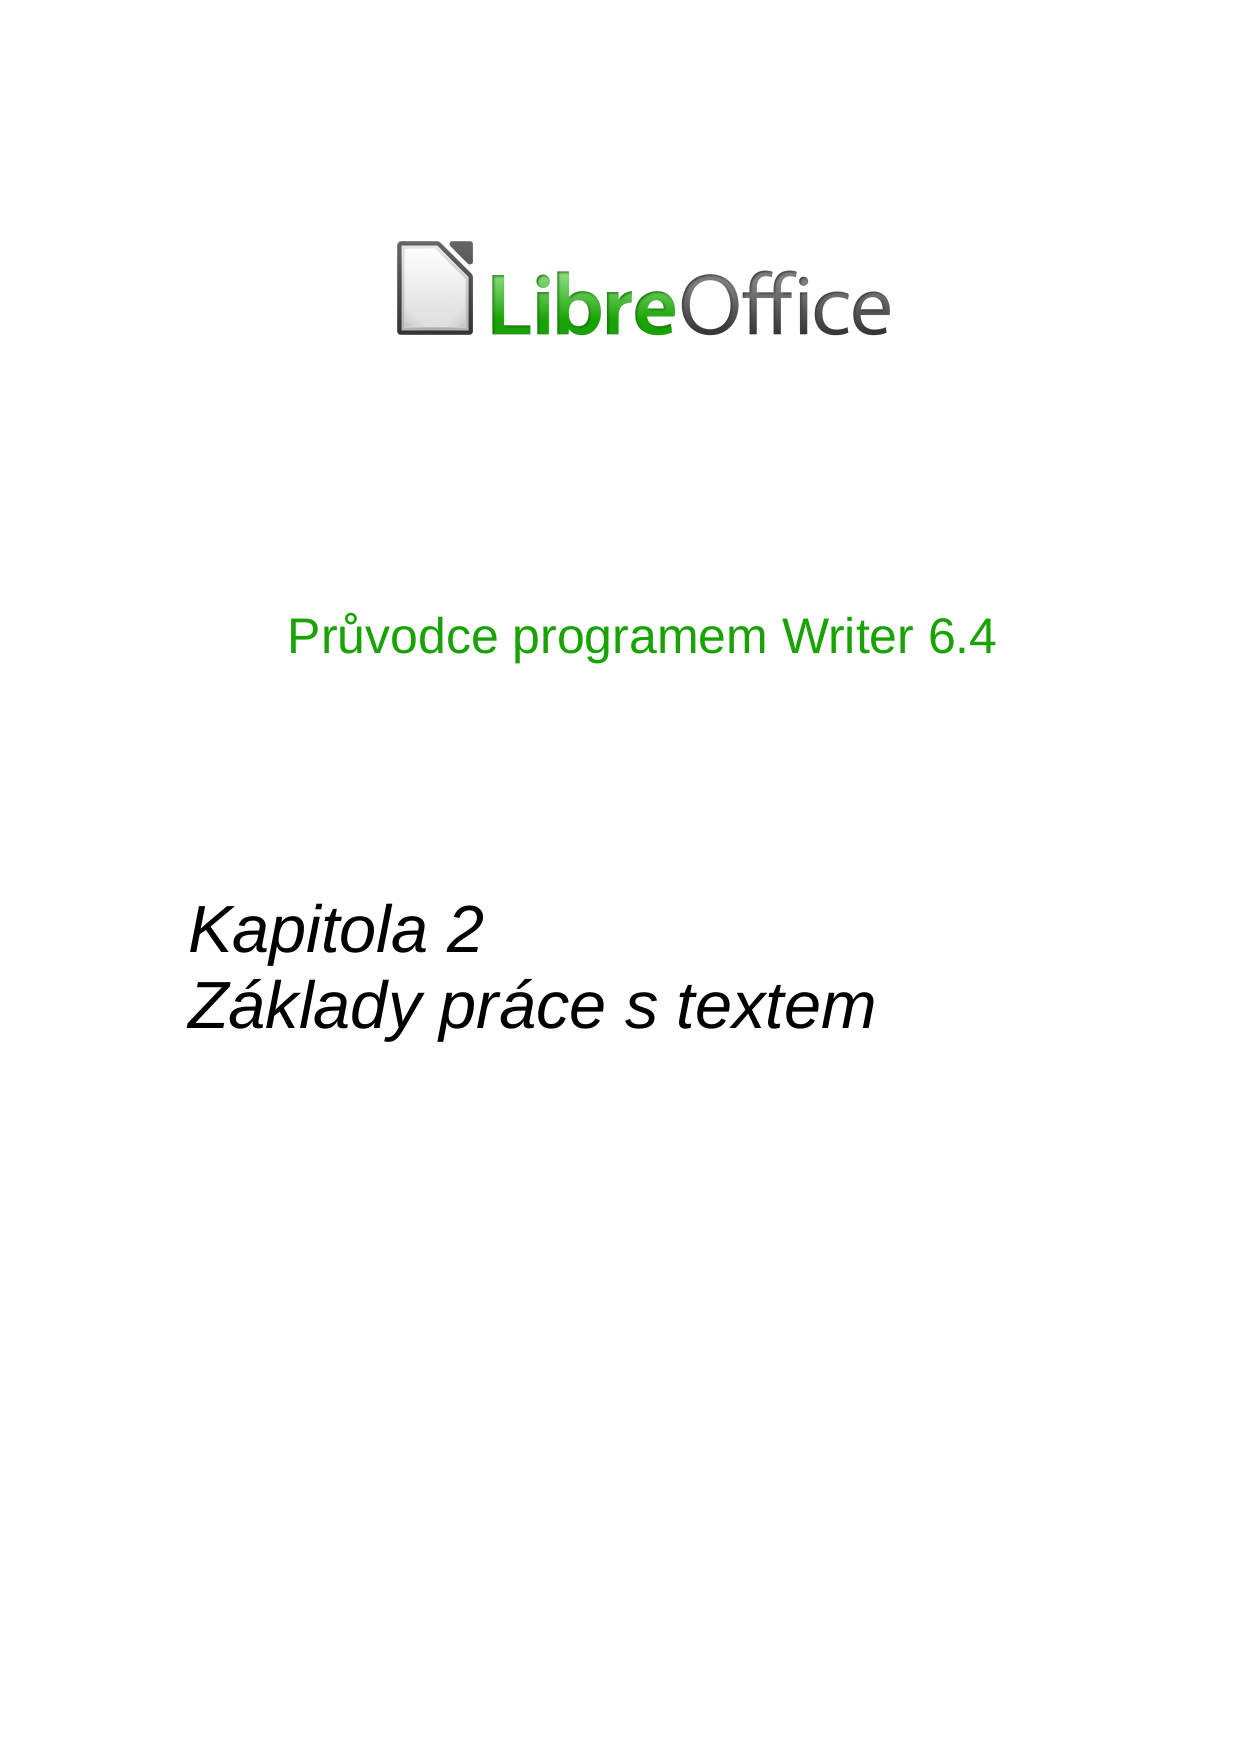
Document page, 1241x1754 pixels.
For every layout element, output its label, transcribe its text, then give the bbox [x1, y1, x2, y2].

title Kapitola 2 Základy práce s textem [188, 889, 1098, 1043]
picture [392, 236, 893, 342]
text Průvodce programem Writer 6.4 [188, 607, 1098, 664]
